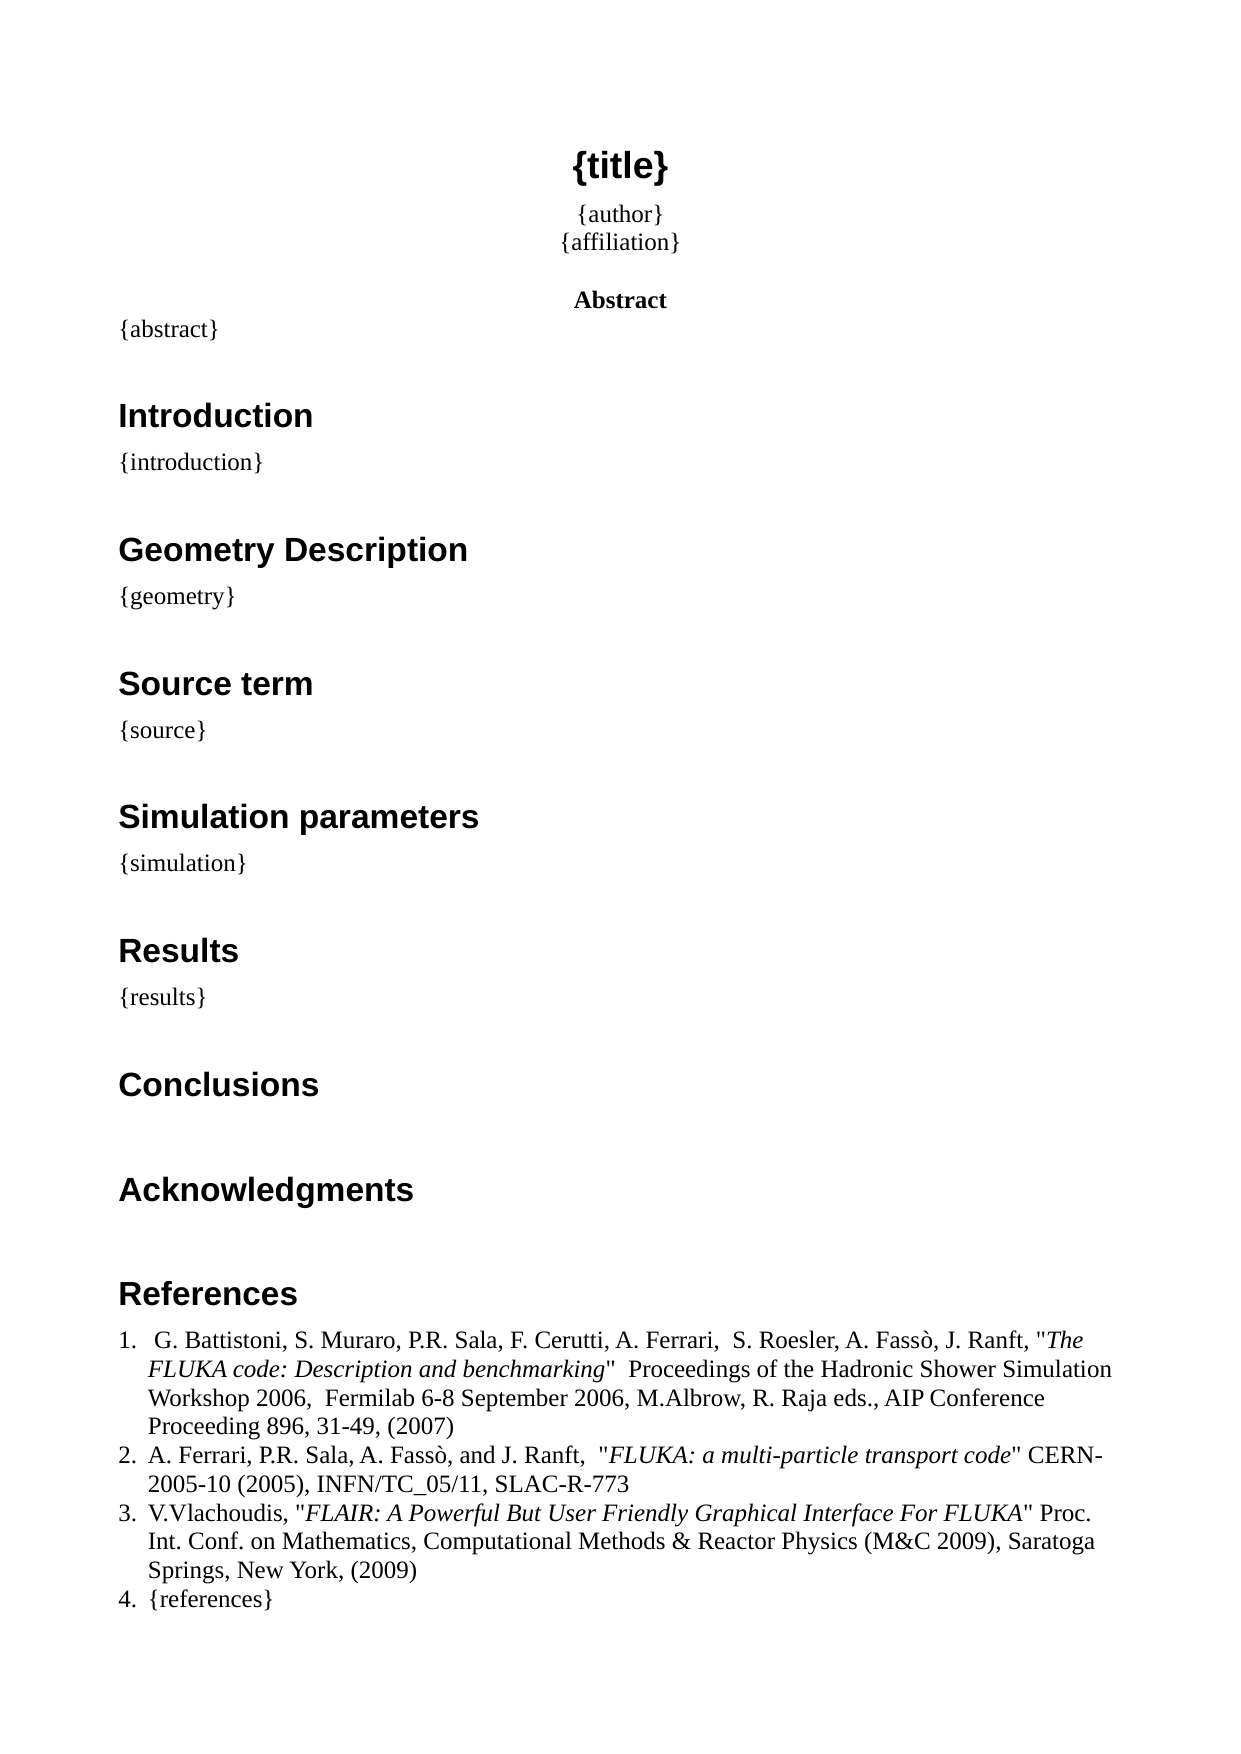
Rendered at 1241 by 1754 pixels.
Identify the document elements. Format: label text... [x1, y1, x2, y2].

subtitle Simulation parameters [118, 797, 1122, 836]
subtitle Source term [118, 663, 1122, 702]
text {author} [118, 199, 1122, 227]
title {title} [118, 143, 1122, 186]
text {abstract} [118, 314, 1122, 342]
subtitle Introduction [118, 396, 1122, 435]
list V.Vlachoudis, "FLAIR: A Powerful But User Friendly Graphical Interface For FLUKA" Proc. Int. Conf. on Mathematics, Computational Methods & Reactor Physics (M&C 2009), Saratoga Springs, New York, (2009) [118, 1498, 1122, 1584]
text Abstract [118, 285, 1122, 314]
text {geometry} [118, 581, 1122, 610]
text {affiliation} [118, 227, 1122, 256]
subtitle Geometry Description [118, 530, 1122, 568]
text {introduction} [118, 447, 1122, 476]
text {results} [118, 982, 1122, 1011]
subtitle Acknowledgments [118, 1169, 1122, 1208]
list G. Battistoni, S. Muraro, P.R. Sala, F. Cerutti, A. Ferrari, S. Roesler, A. Fassò, J. Ranft, "The FLUKA code: Description and benchmarking" Proceedings of the Hadronic Shower Simulation Workshop 2006, Fermilab 6-8 September 2006, M.Albrow, R. Raja eds., AIP Conference Proceeding 896, 31-49, (2007) [118, 1325, 1122, 1440]
subtitle References [118, 1274, 1122, 1313]
text {simulation} [118, 848, 1122, 877]
subtitle Conclusions [118, 1064, 1122, 1103]
subtitle Results [118, 931, 1122, 969]
list A. Ferrari, P.R. Sala, A. Fassò, and J. Ranft, "FLUKA: a multi-particle transport code" CERN-2005-10 (2005), INFN/TC_05/11, SLAC-R-773 [118, 1440, 1122, 1498]
list {references} [118, 1584, 1122, 1613]
text {source} [118, 715, 1122, 743]
